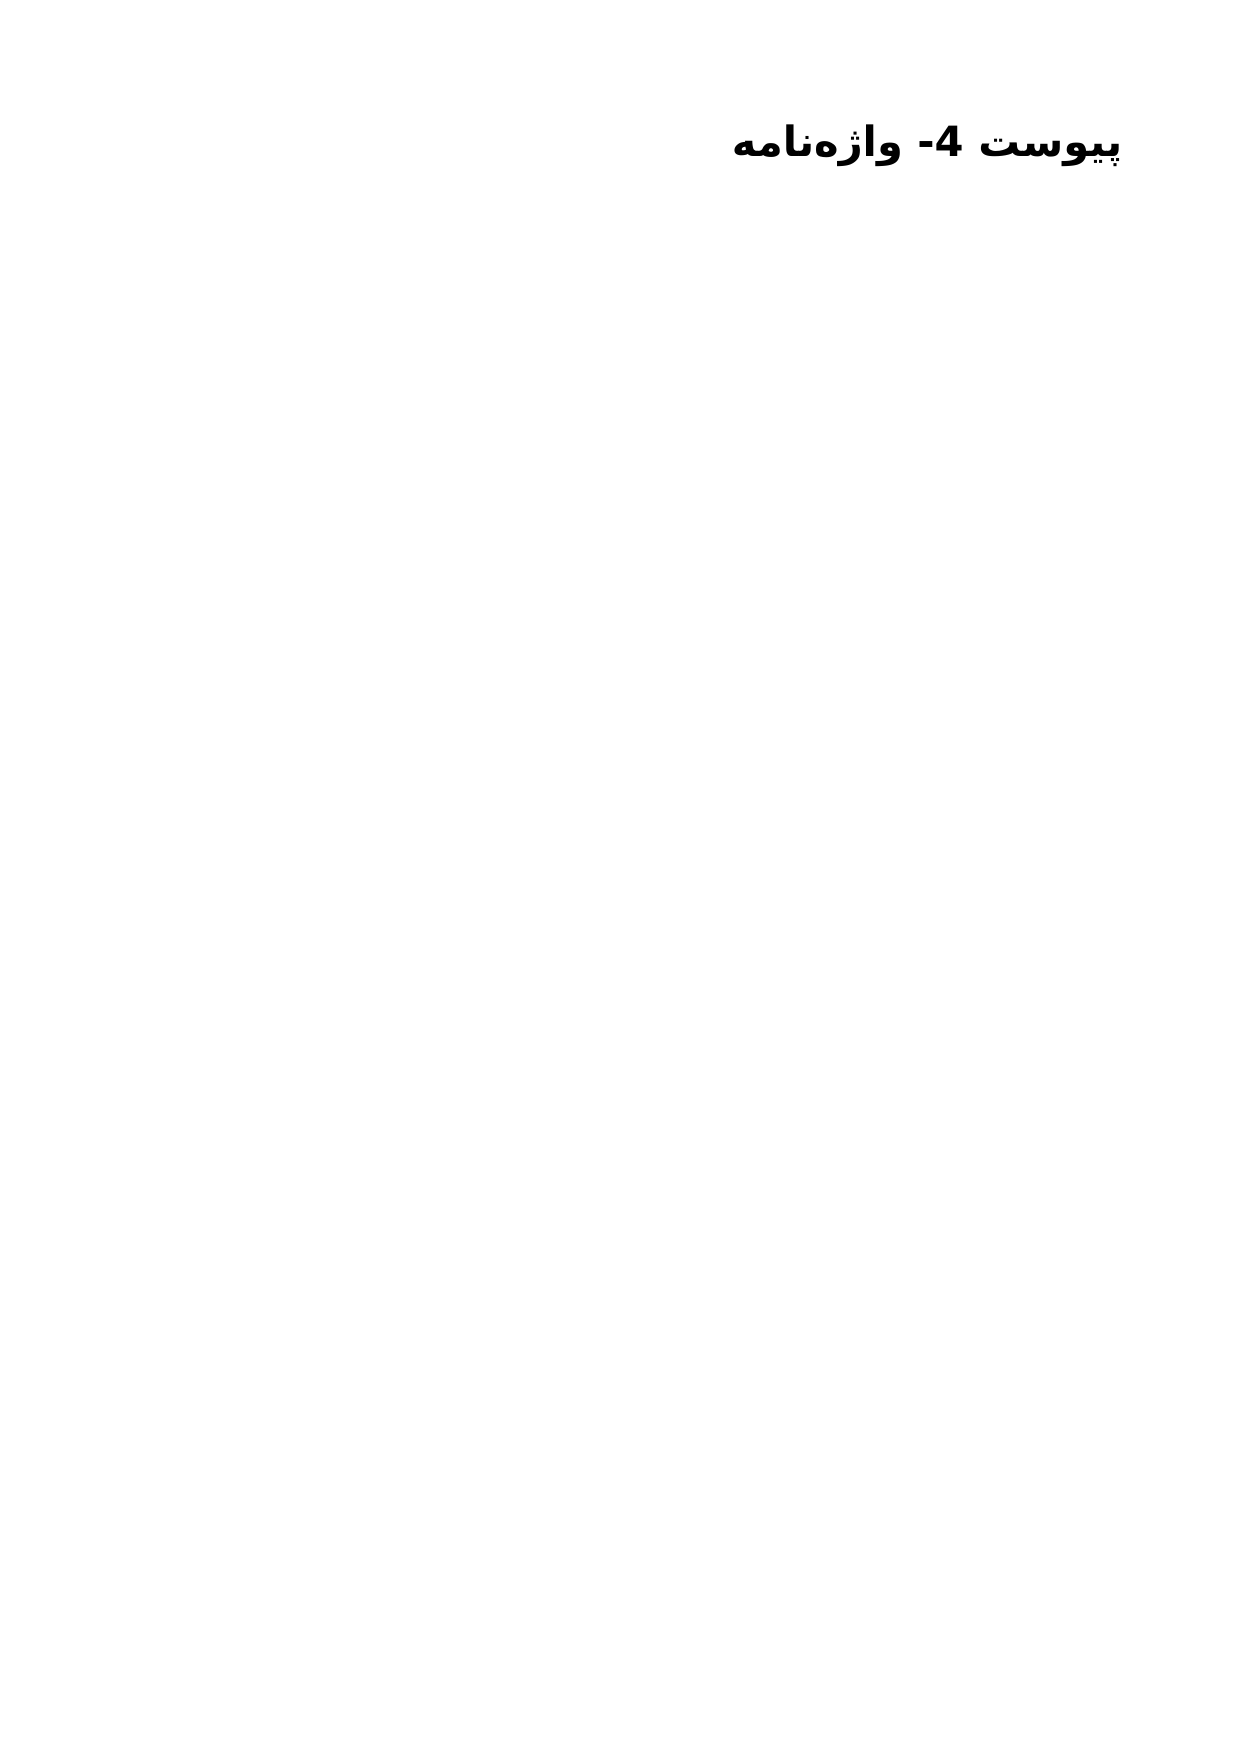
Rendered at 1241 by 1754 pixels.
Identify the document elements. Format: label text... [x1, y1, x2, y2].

text پیوست 4- واژه‌نامه [118, 118, 1122, 167]
